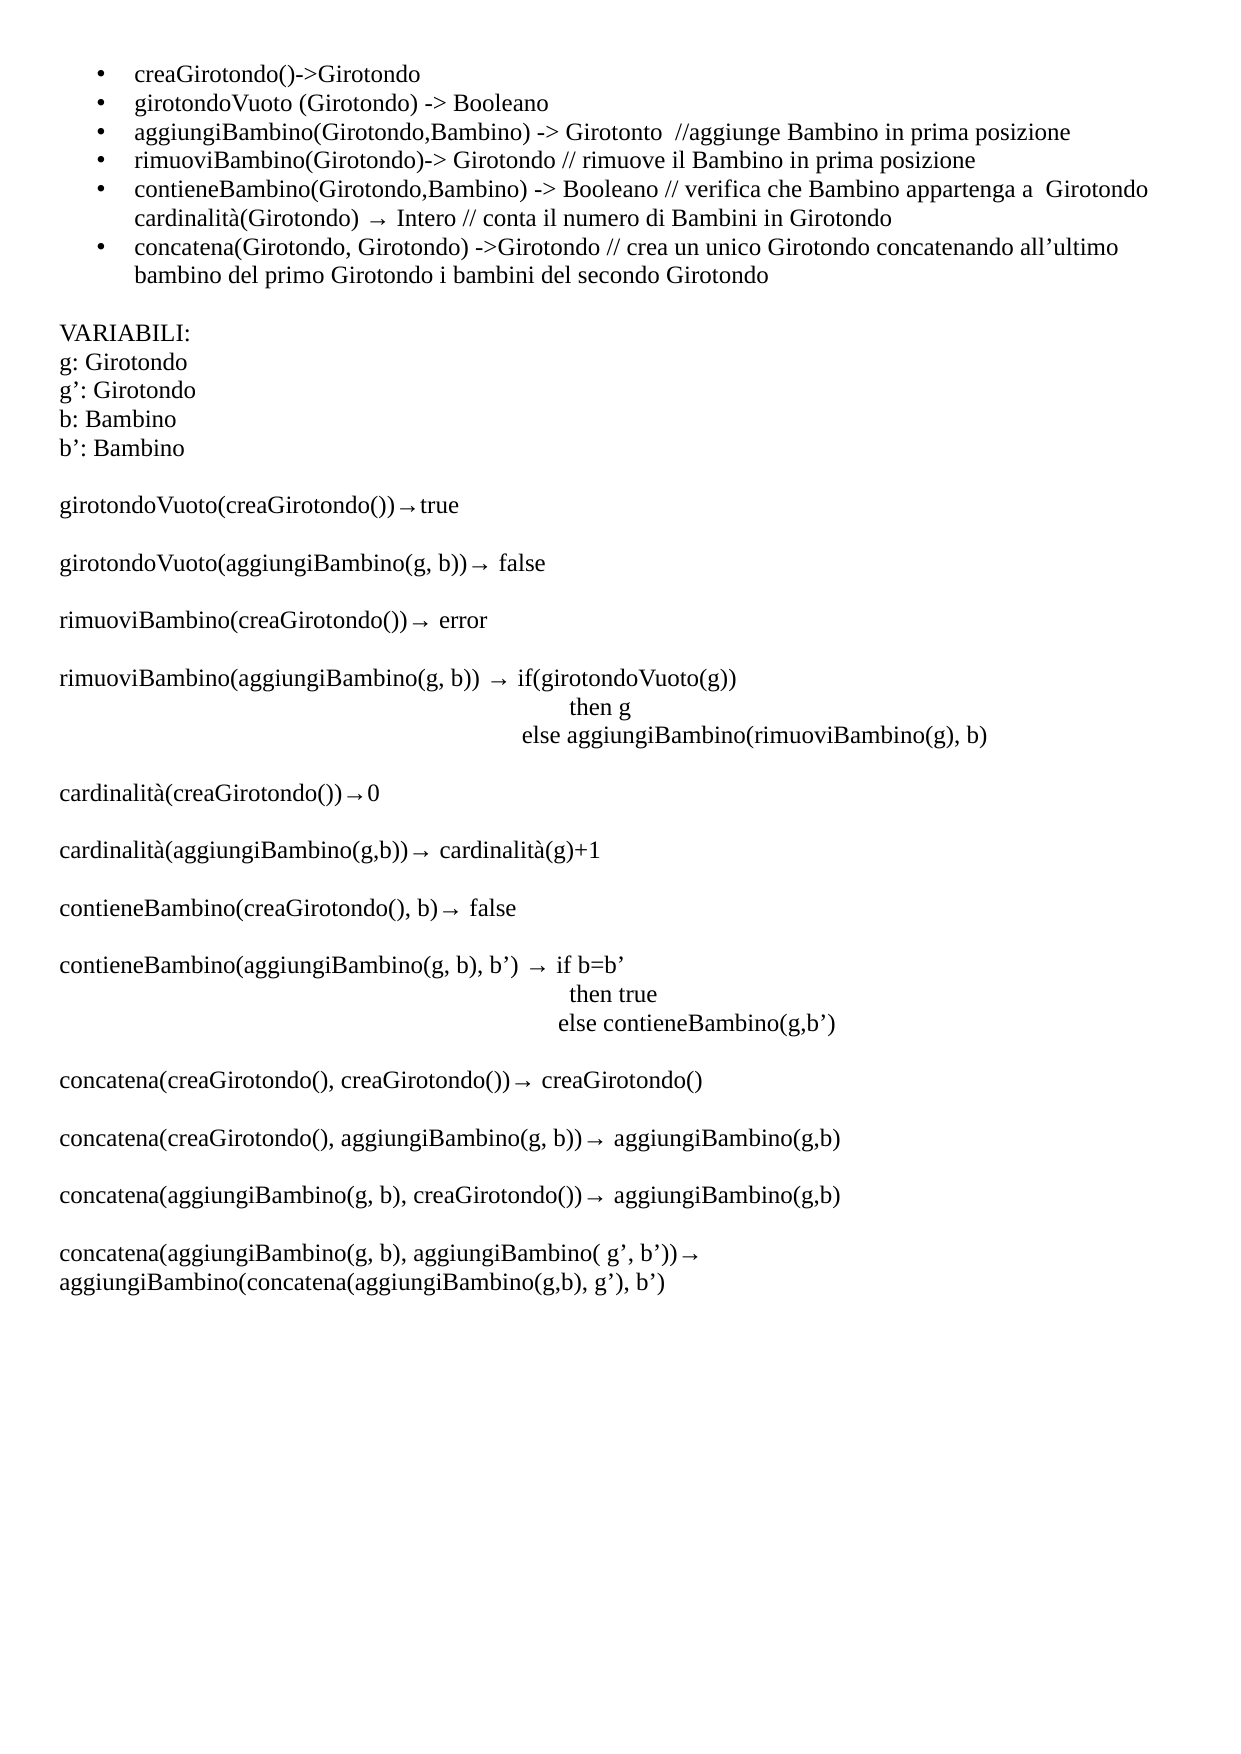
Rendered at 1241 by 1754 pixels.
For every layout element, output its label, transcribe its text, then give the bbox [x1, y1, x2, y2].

list concatena(Girotondo, Girotondo) ->Girotondo // crea un unico Girotondo concatenando all’ultimo bambino del primo Girotondo i bambini del secondo Girotondo [97, 232, 1181, 289]
text concatena(creaGirotondo(), aggiungiBambino(g, b))→ aggiungiBambino(g,b) [59, 1123, 1181, 1152]
list aggiungiBambino(Girotondo,Bambino) -> Girotonto //aggiunge Bambino in prima posizione [97, 117, 1181, 145]
text girotondoVuoto(creaGirotondo())→true [59, 490, 1181, 519]
text b’: Bambino [59, 433, 1181, 462]
text g: Girotondo [59, 347, 1181, 375]
text g’: Girotondo [59, 375, 1181, 404]
text contieneBambino(aggiungiBambino(g, b), b’) → if b=b’ [59, 950, 1181, 979]
text then g [59, 692, 1181, 720]
text VARIABILI: [59, 318, 1181, 347]
text cardinalità(aggiungiBambino(g,b))→ cardinalità(g)+1 [59, 835, 1181, 864]
text concatena(aggiungiBambino(g, b), creaGirotondo())→ aggiungiBambino(g,b) [59, 1180, 1181, 1209]
text cardinalità(creaGirotondo())→0 [59, 778, 1181, 807]
list girotondoVuoto (Girotondo) -> Booleano [97, 88, 1181, 117]
text concatena(creaGirotondo(), creaGirotondo())→ creaGirotondo() [59, 1065, 1181, 1094]
text b: Bambino [59, 404, 1181, 433]
text contieneBambino(creaGirotondo(), b)→ false [59, 893, 1181, 922]
text concatena(aggiungiBambino(g, b), aggiungiBambino( g’, b’))→ aggiungiBambino(concatena(aggiungiBambino(g,b), g’), b’) [59, 1238, 1181, 1295]
list contieneBambino(Girotondo,Bambino) -> Booleano // verifica che Bambino appartenga a Girotondo cardinalità(Girotondo) → Intero // conta il numero di Bambini in Girotondo [97, 174, 1181, 232]
text girotondoVuoto(aggiungiBambino(g, b))→ false [59, 548, 1181, 577]
text else aggiungiBambino(rimuoviBambino(g), b) [59, 720, 1181, 749]
text then true [59, 979, 1181, 1008]
text rimuoviBambino(aggiungiBambino(g, b)) → if(girotondoVuoto(g)) [59, 663, 1181, 692]
list creaGirotondo()->Girotondo [97, 59, 1181, 88]
text rimuoviBambino(creaGirotondo())→ error [59, 605, 1181, 634]
list rimuoviBambino(Girotondo)-> Girotondo // rimuove il Bambino in prima posizione [97, 145, 1181, 174]
text else contieneBambino(g,b’) [59, 1008, 1181, 1037]
